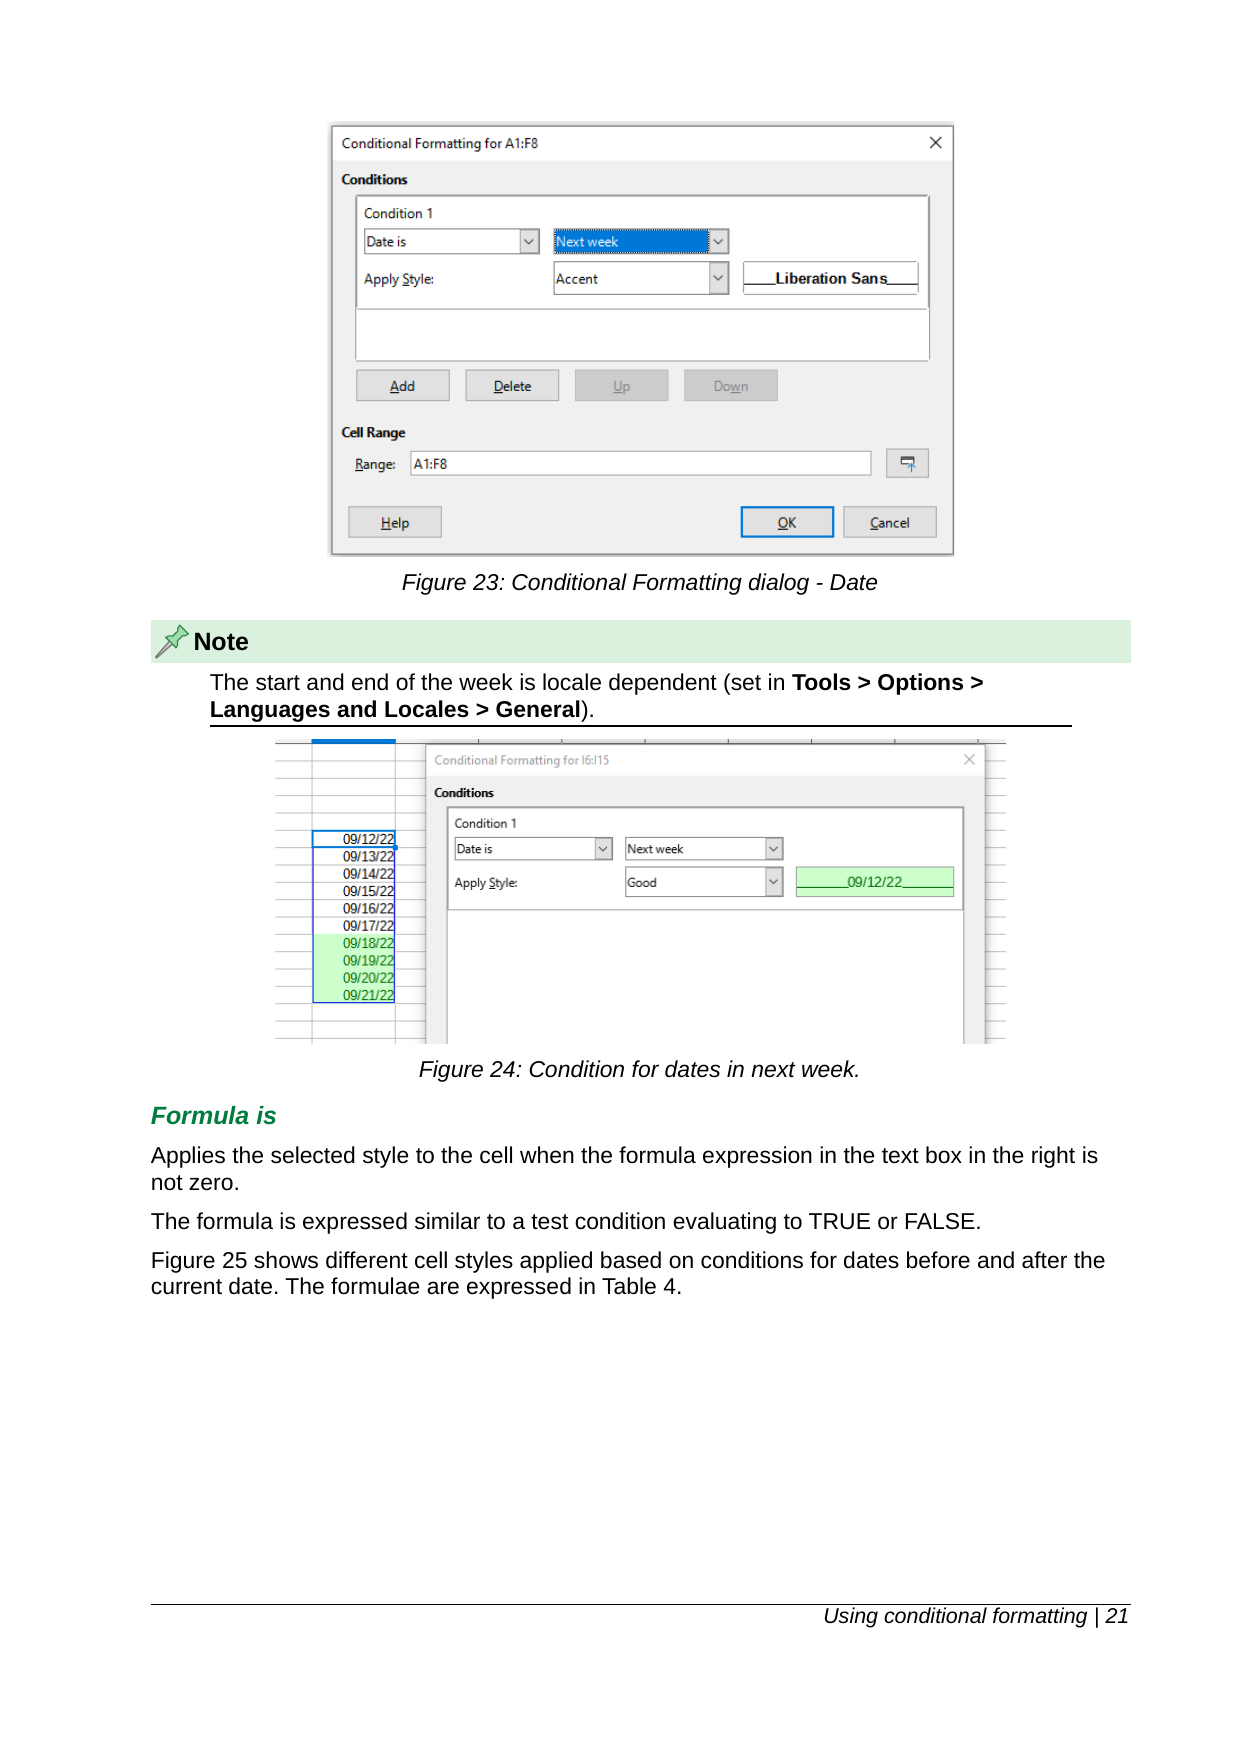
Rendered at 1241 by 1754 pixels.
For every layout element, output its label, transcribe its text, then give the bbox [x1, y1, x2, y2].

text The start and end of the week is locale dependent (set in Tools > Options > Languages and Locales > General). [209, 669, 1072, 727]
text Applies the selected style to the cell when the formula expression in the text box in the right is not zero. [151, 1142, 1131, 1195]
text Figure 23: Conditional Formatting dialog - Date [327, 569, 954, 595]
picture [275, 739, 1007, 1044]
text The formula is expressed similar to a test condition evaluating to TRUE or FALSE. [151, 1208, 1131, 1234]
picture [327, 121, 955, 557]
subtitle Formula is [151, 1101, 1131, 1130]
subtitle Note [151, 620, 1131, 663]
text Figure 25 shows different cell styles applied based on conditions for dates before and after the current date. The formulae are expressed in Table 4. [151, 1247, 1131, 1299]
text Figure 24: Condition for dates in next week. [275, 1056, 1006, 1082]
